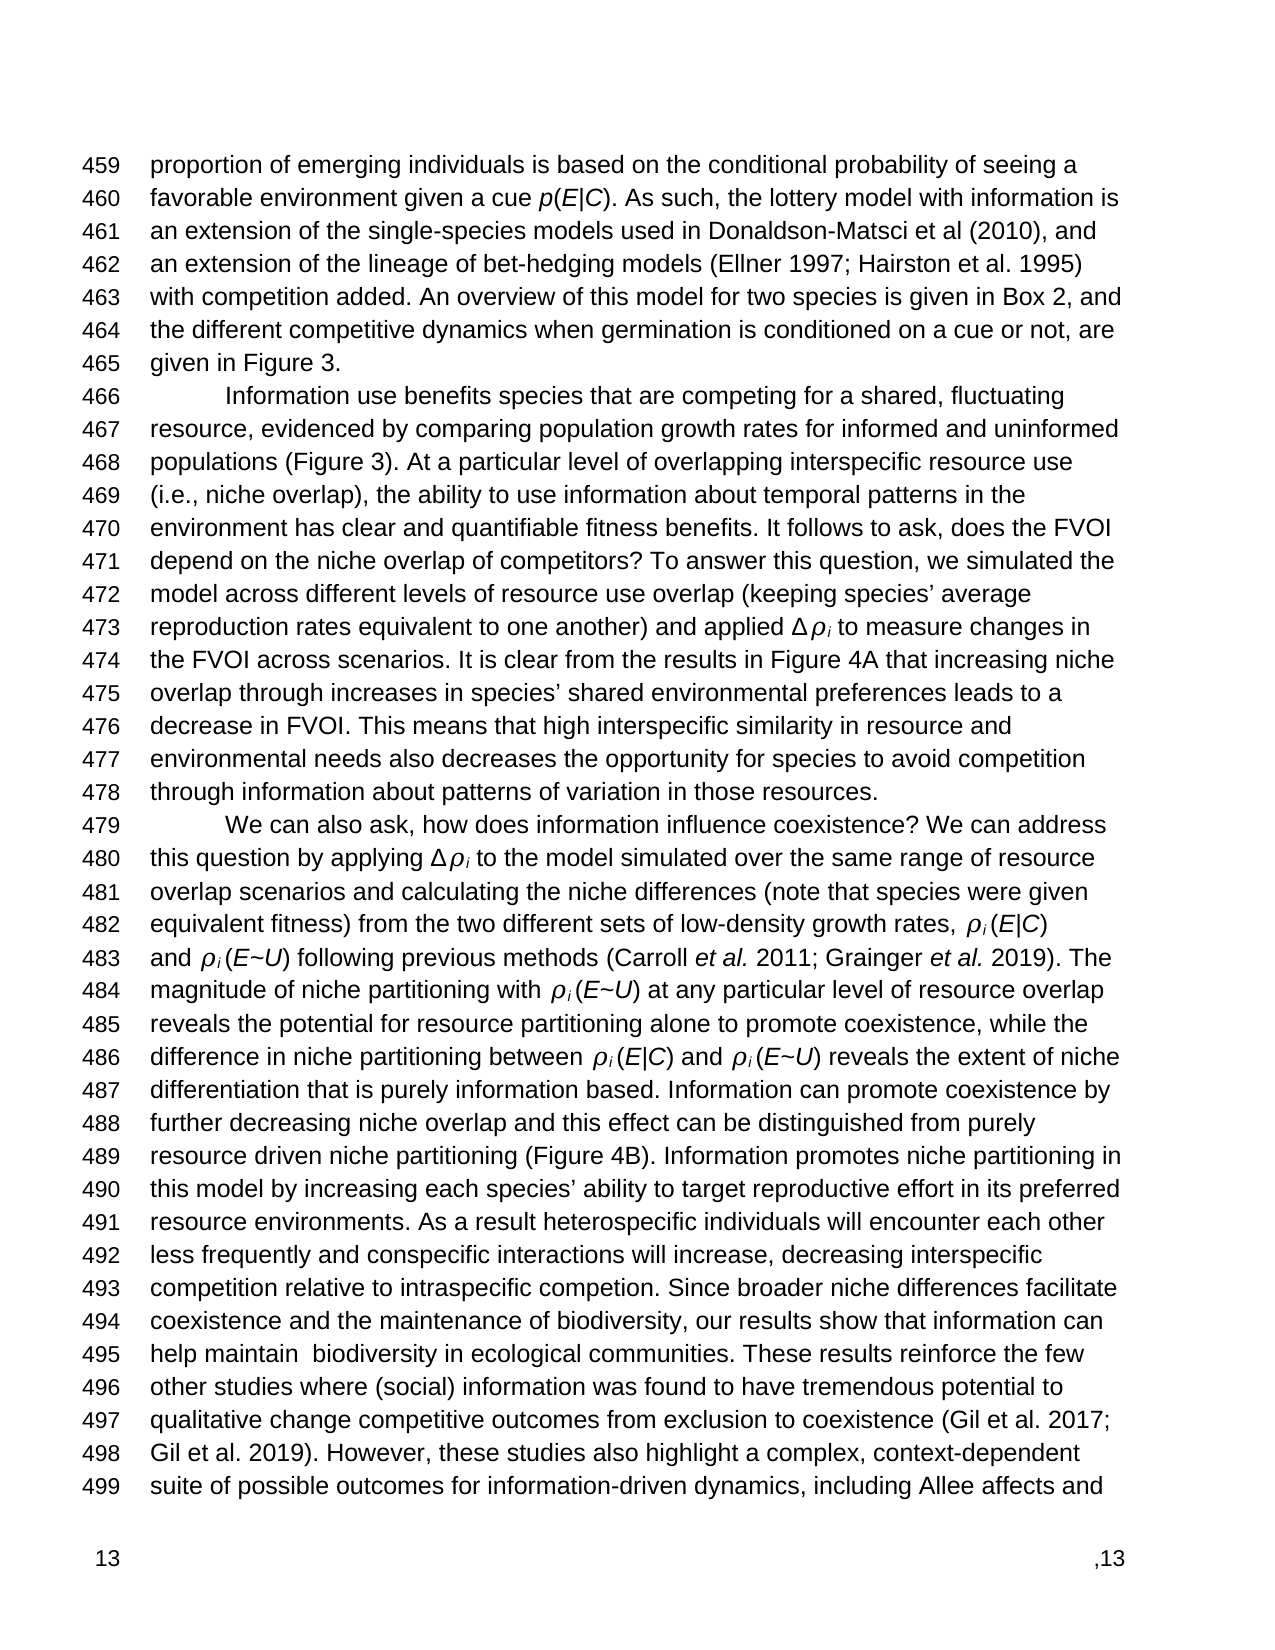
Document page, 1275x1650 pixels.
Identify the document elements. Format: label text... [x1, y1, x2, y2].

text Information use benefits species that are competing for a shared, fluctuating resource, evidenced by comparing population growth rates for informed and uninformed populations (Figure 3). At a particular level of overlapping interspecific resource use (i.e., niche overlap), the ability to use information about temporal patterns in the environment has clear and quantifiable fitness benefits. It follows to ask, does the FVOI depend on the niche overlap of competitors? To answer this question, we simulated the model across different levels of resource use overlap (keeping species’ average reproduction rates equivalent to one another) and applied Δ𝜌i to measure changes in the FVOI across scenarios. It is clear from the results in Figure 4A that increasing niche overlap through increases in species’ shared environmental preferences leads to a decrease in FVOI. This means that high interspecific similarity in resource and environmental needs also decreases the opportunity for species to avoid competition through information about patterns of variation in those resources. [150, 381, 1125, 806]
text proportion of emerging individuals is based on the conditional probability of seeing a favorable environment given a cue p(E|C). As such, the lottery model with information is an extension of the single-species models used in Donaldson-Matsci et al (2010), and an extension of the lineage of bet-hedging models (Ellner 1997; Hairston et al. 1995) with competition added. An overview of this model for two species is given in Box 2, and the different competitive dynamics when germination is conditioned on a cue or not, are given in Figure 3. [150, 150, 1125, 377]
text We can also ask, how does information influence coexistence? We can address this question by applying Δ𝜌i to the model simulated over the same range of resource overlap scenarios and calculating the niche differences (note that species were given equivalent fitness) from the two different sets of low-density growth rates, 𝜌i (E|C) and 𝜌i (E~U) following previous methods (Carroll et al. 2011; Grainger et al. 2019). The magnitude of niche partitioning with 𝜌i (E~U) at any particular level of resource overlap reveals the potential for resource partitioning alone to promote coexistence, while the difference in niche partitioning between 𝜌i (E|C) and 𝜌i (E~U) reveals the extent of niche differentiation that is purely information based. Information can promote coexistence by further decreasing niche overlap and this effect can be distinguished from purely resource driven niche partitioning (Figure 4B). Information promotes niche partitioning in this model by increasing each species’ ability to target reproductive effort in its preferred resource environments. As a result heterospecific individuals will encounter each other less frequently and conspecific interactions will increase, decreasing interspecific competition relative to intraspecific competion. Since broader niche differences facilitate coexistence and the maintenance of biodiversity, our results show that information can help maintain biodiversity in ecological communities. These results reinforce the few other studies where (social) information was found to have tremendous potential to qualitative change competitive outcomes from exclusion to coexistence (Gil et al. 2017; Gil et al. 2019). However, these studies also highlight a complex, context-dependent suite of possible outcomes for information-driven dynamics, including Allee affects and [150, 810, 1125, 1499]
